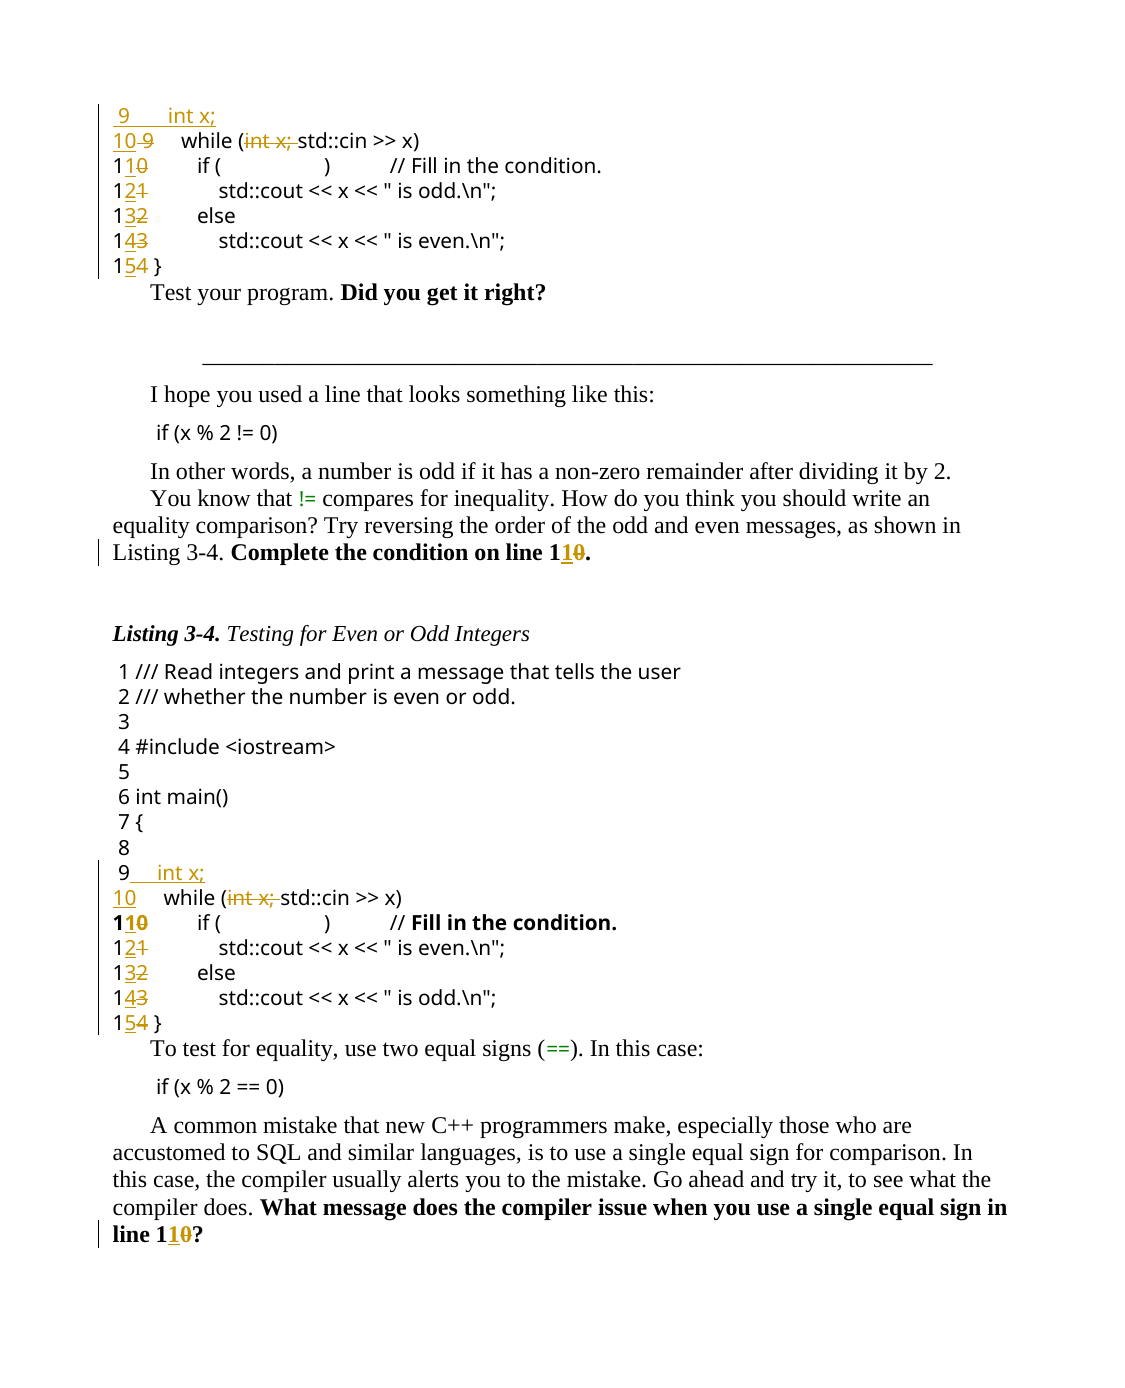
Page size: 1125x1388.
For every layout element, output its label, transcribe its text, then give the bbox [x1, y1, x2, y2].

text A common mistake that new C++ programmers make, especially those who are accustomed to SQL and similar languages, is to use a single equal sign for comparison. In this case, the compiler usually alerts you to the mistake. Go ahead and try it, to see what the compiler does. What message does the compiler issue when you use a single equal sign in line 11? [112, 1112, 1012, 1247]
text 9 int x; [112, 860, 997, 885]
text 2 /// whether the number is even or odd. [112, 685, 997, 710]
text 14 std::cout << x << " is even.\n"; [112, 229, 997, 254]
text 15 } [112, 254, 997, 279]
text 11 if ( ) // Fill in the condition. [112, 154, 997, 179]
text if (x % 2 != 0) [112, 420, 997, 445]
text 13 else [112, 960, 997, 985]
text You know that != compares for inequality. How do you think you should write an equality comparison? Try reversing the order of the odd and even messages, as shown in Listing 3-4. Complete the condition on line 11. [112, 485, 1012, 566]
text 11 if ( ) // Fill in the condition. [112, 910, 997, 935]
text In other words, a number is odd if it has a non-zero remainder after dividing it by 2. [112, 458, 1012, 485]
list _____________________________________________________________ [202, 341, 1012, 368]
text I hope you used a line that looks something like this: [112, 381, 1012, 408]
text 8 [112, 835, 997, 860]
text 15 } [112, 1010, 997, 1035]
text 1 /// Read integers and print a message that tells the user [112, 660, 997, 685]
text 7 { [112, 810, 997, 835]
text 12 std::cout << x << " is odd.\n"; [112, 179, 997, 204]
text 6 int main() [112, 785, 997, 810]
text 9 int x; [112, 104, 997, 129]
text if (x % 2 == 0) [112, 1074, 997, 1099]
text Listing 3-4. Testing for Even or Odd Integers [112, 618, 1012, 647]
text 14 std::cout << x << " is odd.\n"; [112, 985, 997, 1010]
text To test for equality, use two equal signs (==). In this case: [112, 1035, 1012, 1062]
text 12 std::cout << x << " is even.\n"; [112, 935, 997, 960]
text 5 [112, 760, 997, 785]
text 4 #include <iostream> [112, 735, 997, 760]
text 13 else [112, 204, 997, 229]
text 10 while (std::cin >> x) [112, 885, 997, 910]
text Test your program. Did you get it right? [112, 279, 1012, 306]
text 10 while (std::cin >> x) [112, 129, 997, 154]
text 3 [112, 710, 997, 735]
